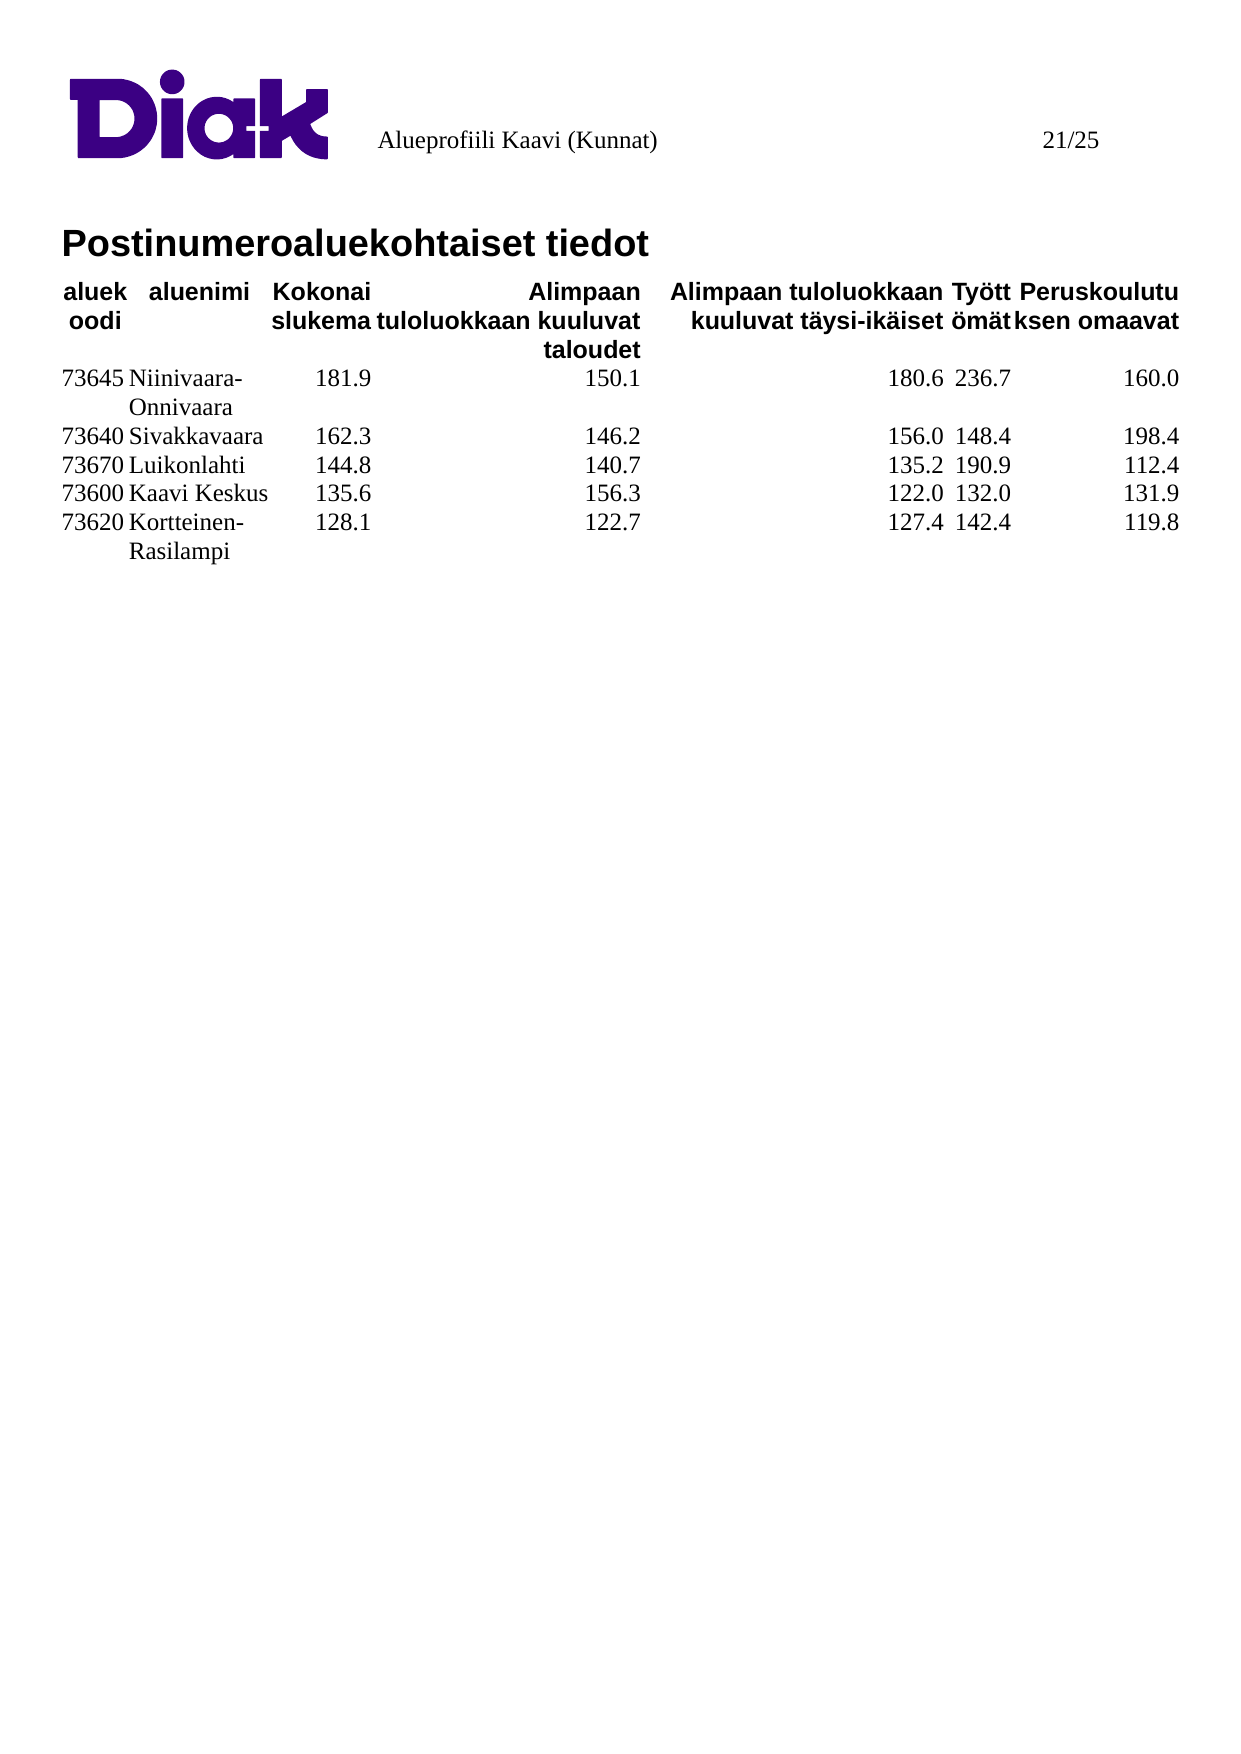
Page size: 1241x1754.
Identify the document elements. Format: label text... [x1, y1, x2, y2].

table_header aluekoodi [61, 277, 129, 363]
table_cell 156.0 [640, 421, 943, 450]
table_cell 119.8 [1011, 507, 1179, 565]
table_cell 146.2 [371, 421, 640, 450]
table_header Peruskoulutuksen omaavat [1011, 277, 1179, 363]
table_cell 73645 [61, 364, 129, 421]
table_cell 142.4 [943, 507, 1011, 565]
table_cell 122.0 [640, 479, 943, 507]
table_cell 160.0 [1011, 364, 1179, 421]
table_cell 73600 [61, 479, 129, 507]
table_cell Sivakkavaara [129, 421, 270, 450]
table_header Kokonaislukema [270, 277, 371, 363]
table_cell 135.2 [640, 450, 943, 478]
table_cell 236.7 [943, 364, 1011, 421]
table_cell 112.4 [1011, 450, 1179, 478]
table_cell 190.9 [943, 450, 1011, 478]
table_cell 73620 [61, 507, 129, 565]
table_cell 180.6 [640, 364, 943, 421]
table_header Alimpaan tuloluokkaan kuuluvat täysi-ikäiset [640, 277, 943, 363]
table_cell 181.9 [270, 364, 371, 421]
table_cell 128.1 [270, 507, 371, 565]
table_cell 140.7 [371, 450, 640, 478]
table_cell 73640 [61, 421, 129, 450]
table_cell 148.4 [943, 421, 1011, 450]
table_cell 122.7 [371, 507, 640, 565]
table_cell Luikonlahti [129, 450, 270, 478]
table_cell 73670 [61, 450, 129, 478]
table_cell 162.3 [270, 421, 371, 450]
table_cell 127.4 [640, 507, 943, 565]
table_cell 135.6 [270, 479, 371, 507]
table_cell 131.9 [1011, 479, 1179, 507]
table_cell 132.0 [943, 479, 1011, 507]
table_header aluenimi [129, 277, 270, 363]
table_cell 198.4 [1011, 421, 1179, 450]
table_cell 144.8 [270, 450, 371, 478]
table_header Alimpaan tuloluokkaan kuuluvat taloudet [371, 277, 640, 363]
subtitle Postinumeroaluekohtaiset tiedot [61, 221, 1179, 265]
table_cell Kaavi Keskus [129, 479, 270, 507]
table_cell 156.3 [371, 479, 640, 507]
table_cell Kortteinen-Rasilampi [129, 507, 270, 565]
table_cell Niinivaara-Onnivaara [129, 364, 270, 421]
table_cell 150.1 [371, 364, 640, 421]
table_header Työttömät [943, 277, 1011, 363]
